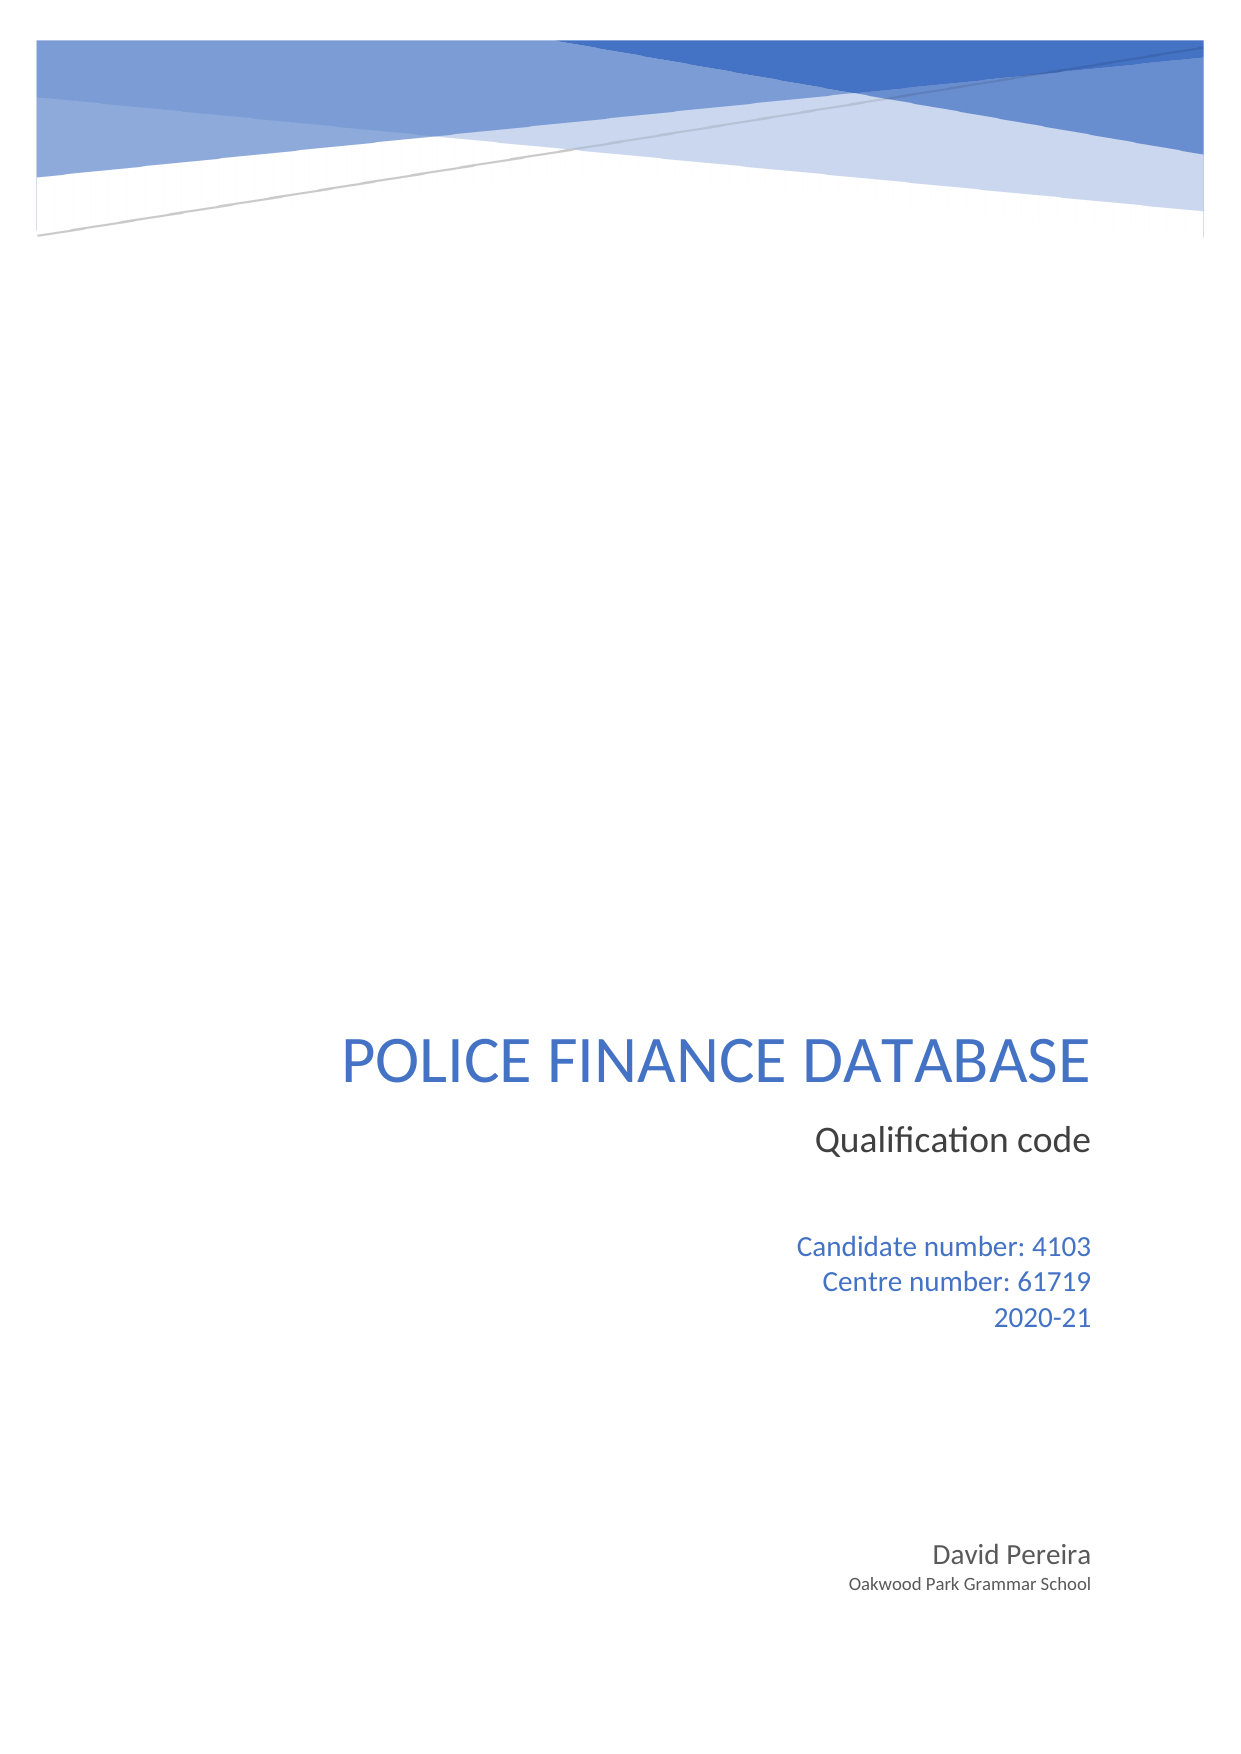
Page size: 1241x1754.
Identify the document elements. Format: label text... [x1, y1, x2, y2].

text Qualification code [299, 1116, 1091, 1162]
text Centre number: 61719 [299, 1263, 1091, 1299]
text David Pereira [299, 1536, 1091, 1572]
text Oakwood Park Grammar School [299, 1572, 1091, 1595]
text Police Finance Database [299, 1018, 1091, 1099]
text 2020-21 [299, 1299, 1091, 1335]
text Candidate number: 4103 [299, 1228, 1091, 1263]
